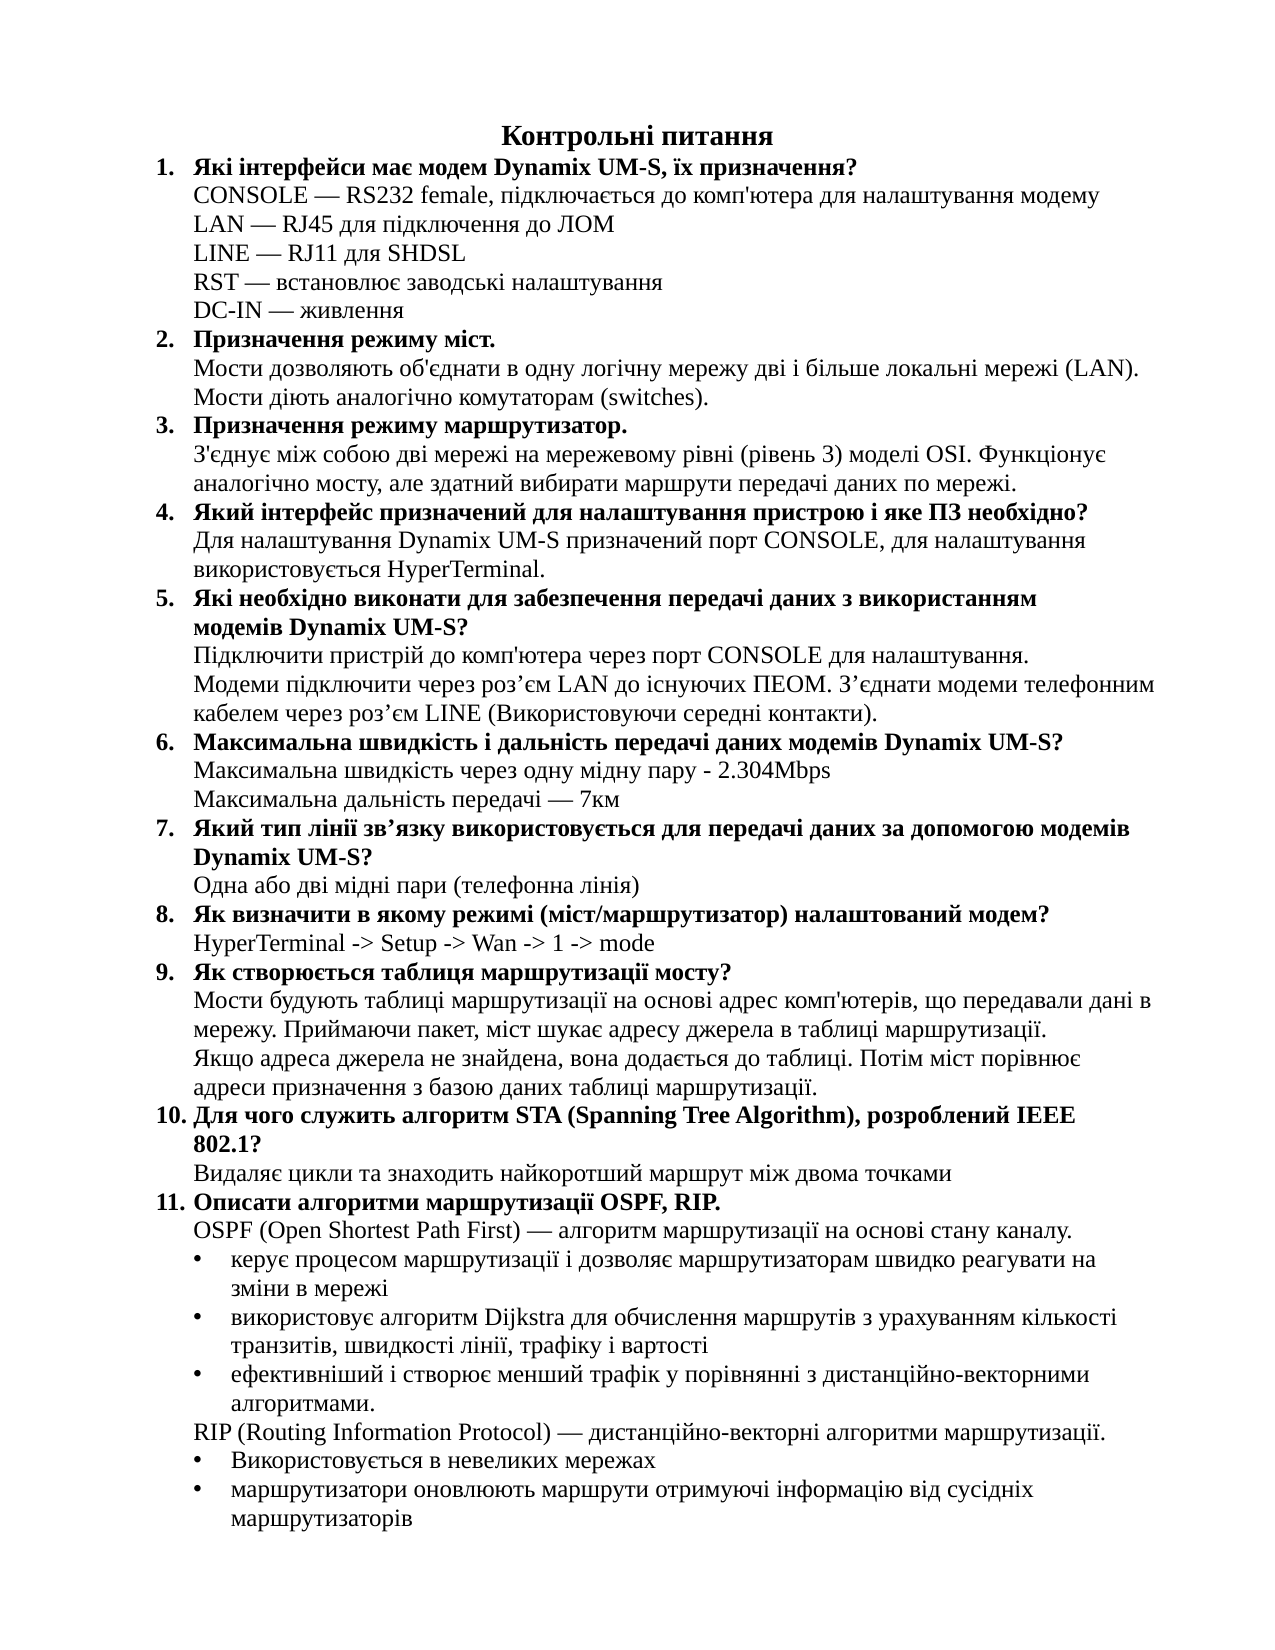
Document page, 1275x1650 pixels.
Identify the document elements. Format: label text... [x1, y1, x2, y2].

list CONSOLE — RS232 female, підключається до комп'ютера для налаштування модему [156, 180, 1157, 209]
list Видаляє цикли та знаходить найкоротший маршрут між двома точками [156, 1158, 1157, 1187]
list Для чого служить алгоритм STA (Spanning Tree Algorithm), розроблений IEEE [156, 1100, 1157, 1129]
list RIP (Routing Information Protocol) — дистанційно-векторні алгоритми маршрутизації. [156, 1417, 1157, 1445]
list LAN — RJ45 для підключення до ЛОМ [156, 209, 1157, 238]
list Максимальна швидкість і дальність передачі даних модемів Dynamix UM-S? [156, 727, 1157, 755]
list використовує алгоритм Dijkstra для обчислення маршрутів з урахуванням кількості транзитів, швидкості лінії, трафіку і вартості [193, 1302, 1157, 1359]
list керує процесом маршрутизації і дозволяє маршрутизаторам швидко реагувати на зміни в мережі [193, 1244, 1157, 1302]
list Описати алгоритми маршрутизації OSPF, RIP. [156, 1187, 1157, 1215]
list Який тип лінії зв’язку використовується для передачі даних за допомогою модемів [156, 813, 1157, 842]
list Призначення режиму маршрутизатор. [156, 410, 1157, 439]
list Як визначити в якому режимі (міст/маршрутизатор) налаштований модем? [156, 899, 1157, 928]
list Які необхідно виконати для забезпечення передачі даних з використанням [156, 583, 1157, 612]
list Максимальна дальність передачі — 7км [156, 784, 1157, 813]
list Призначення режиму міст. [156, 324, 1157, 353]
list OSPF (Open Shortest Path First) — алгоритм маршрутизації на основі стану каналу. [156, 1215, 1157, 1244]
list LINE — RJ11 для SHDSL [156, 238, 1157, 267]
list Одна або дві мідні пари (телефонна лінія) [156, 870, 1157, 899]
text Контрольні питання [118, 118, 1157, 152]
list Мости будують таблиці маршрутизації на основі адрес комп'ютерів, що передавали дані в мережу. Приймаючи пакет, міст шукає адресу джерела в таблиці маршрутизації. [156, 985, 1157, 1043]
list Якщо адреса джерела не знайдена, вона додається до таблиці. Потім міст порівнює адреси призначення з базою даних таблиці маршрутизації. [156, 1043, 1157, 1100]
list Мости дозволяють об'єднати в одну логічну мережу дві і більше локальні мережі (LAN). Мости діють аналогічно комутаторам (switches). [156, 353, 1157, 410]
list З'єднує між собою дві мережі на мережевому рівні (рівень 3) моделі OSI. Функціонує аналогічно мосту, але здатний вибирати маршрути передачі даних по мережі. [156, 439, 1157, 497]
list RST — встановлює заводські налаштування [156, 267, 1157, 295]
list HyperTerminal -> Setup -> Wan -> 1 -> mode [156, 928, 1157, 957]
list Підключити пристрій до комп'ютера через порт CONSOLE для налаштування. [156, 640, 1157, 669]
list ефективніший і створює менший трафік у порівнянні з дистанційно-векторними алгоритмами. [193, 1359, 1157, 1417]
list 802.1? [156, 1129, 1157, 1158]
list Який інтерфейс призначений для налаштування пристрою і яке ПЗ необхідно? [156, 497, 1157, 525]
list DC-IN — живлення [156, 295, 1157, 324]
list Dynamix UM-S? [156, 842, 1157, 870]
list маршрутизатори оновлюють маршрути отримуючі інформацію від сусідніх маршрутизаторів [193, 1474, 1157, 1532]
list Для налаштування Dynamix UM-S призначений порт CONSOLE, для налаштування використовується HyperTerminal. [156, 525, 1157, 583]
list Модеми підключити через роз’єм LAN до існуючих ПЕОМ. З’єднати модеми телефонним кабелем через роз’єм LINE (Використовуючи середні контакти). [156, 669, 1157, 727]
list Як створюється таблиця маршрутизації мосту? [156, 957, 1157, 985]
list Які інтерфейси має модем Dynamix UM-S, їх призначення? [156, 152, 1157, 180]
list Максимальна швидкість через одну мідну пару - 2.304Mbps [156, 755, 1157, 784]
list Використовується в невеликих мережах [193, 1445, 1157, 1474]
list модемів Dynamix UM-S? [156, 612, 1157, 640]
